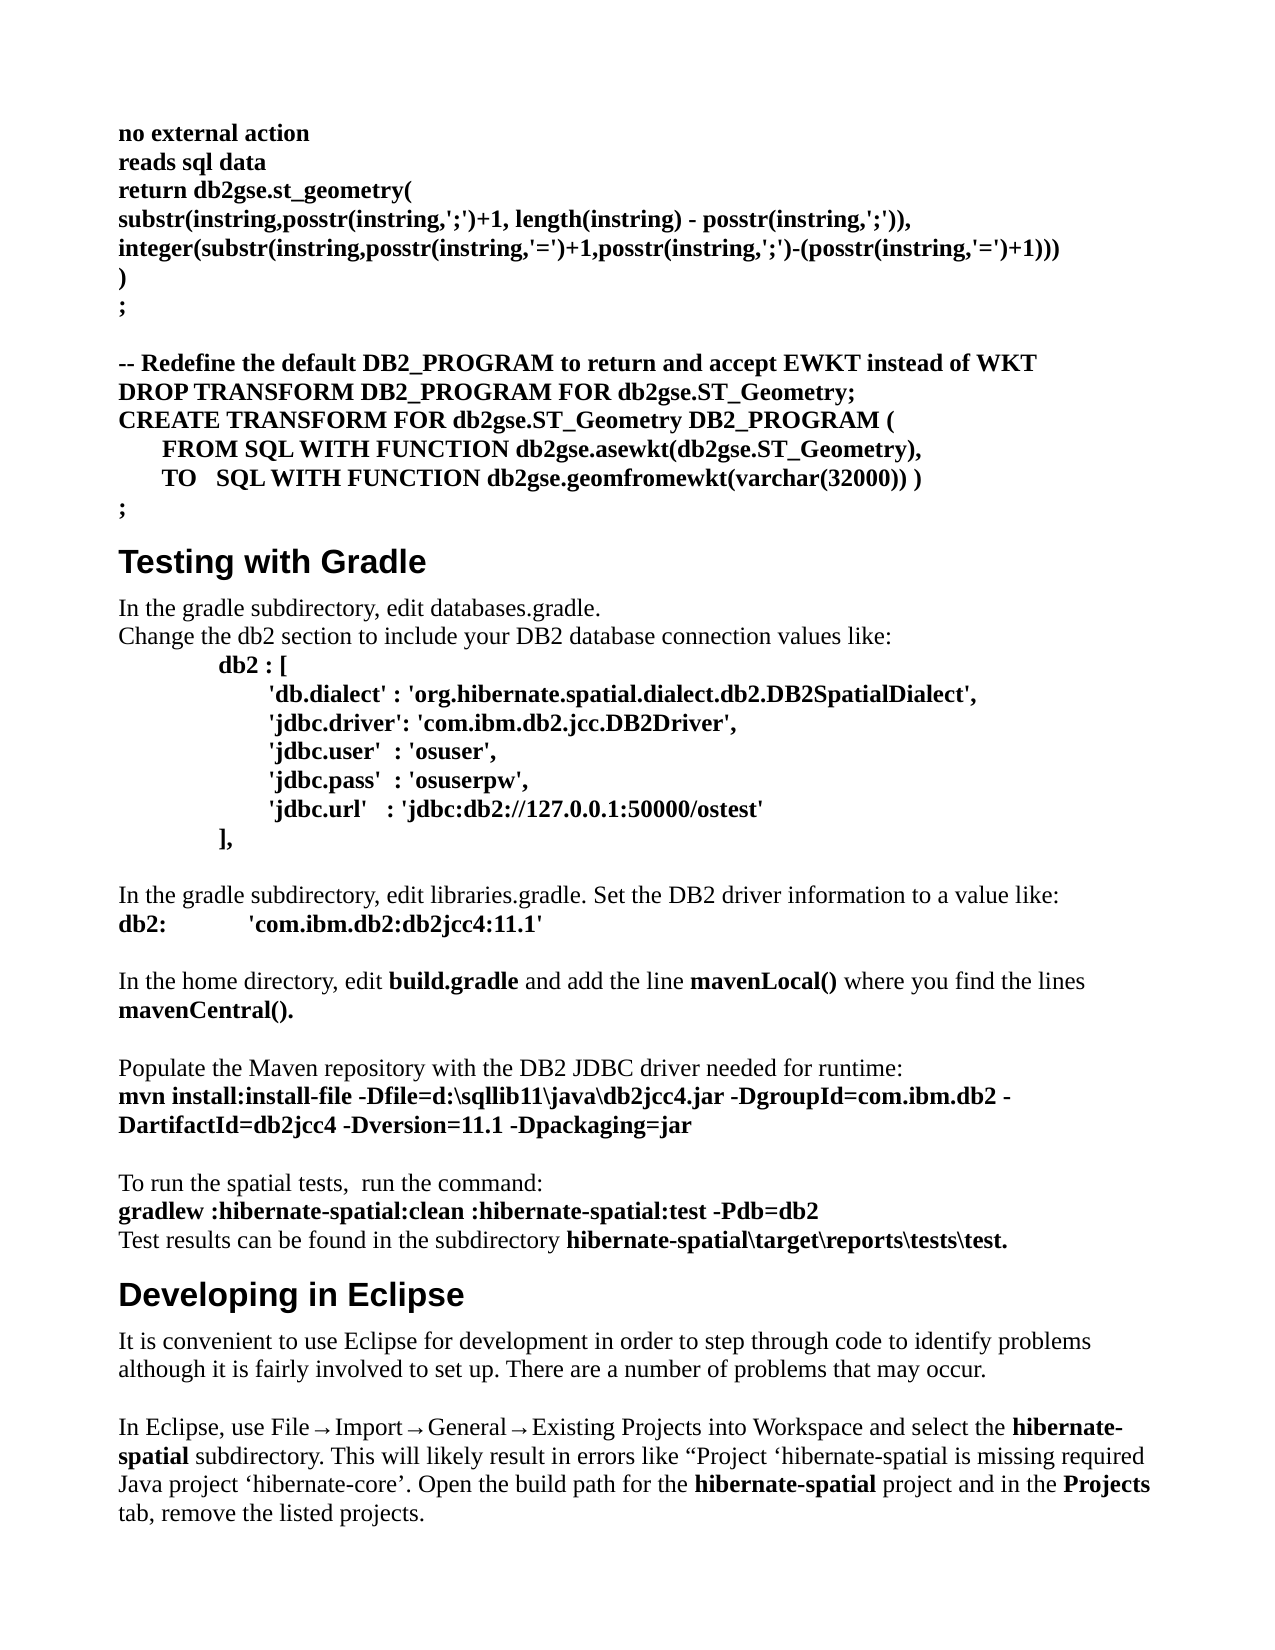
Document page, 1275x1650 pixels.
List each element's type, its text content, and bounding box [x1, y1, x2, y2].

text In the home directory, edit build.gradle and add the line mavenLocal() where you find the lines mavenCentral(). [118, 966, 1157, 1024]
text DROP TRANSFORM DB2_PROGRAM FOR db2gse.ST_Geometry; [118, 377, 1157, 406]
text no external action [118, 118, 1157, 147]
text To run the spatial tests, run the command: [118, 1168, 1157, 1196]
text In the gradle subdirectory, edit libraries.gradle. Set the DB2 driver information to a value like: [118, 880, 1157, 909]
text reads sql data [118, 147, 1157, 176]
text 'jdbc.user' : 'osuser', [118, 736, 1157, 765]
text In Eclipse, use File→Import→General→Existing Projects into Workspace and select the hibernate-spatial subdirectory. This will likely result in errors like “Project ‘hibernate-spatial is missing required Java project ‘hibernate-core’. Open the build path for the hibernate-spatial project and in the Projects tab, remove the listed projects. [118, 1412, 1157, 1527]
text ], [118, 823, 1157, 851]
text ) [118, 262, 1157, 291]
text CREATE TRANSFORM FOR db2gse.ST_Geometry DB2_PROGRAM ( [118, 406, 1157, 434]
text 'jdbc.url' : 'jdbc:db2://127.0.0.1:50000/ostest' [118, 794, 1157, 823]
text Test results can be found in the subdirectory hibernate-spatial\target\reports\tests\test. [118, 1225, 1157, 1254]
text ; [118, 492, 1157, 521]
text It is convenient to use Eclipse for development in order to step through code to identify problems although it is fairly involved to set up. There are a number of problems that may occur. [118, 1326, 1157, 1383]
text 'db.dialect' : 'org.hibernate.spatial.dialect.db2.DB2SpatialDialect', [118, 679, 1157, 708]
text gradlew :hibernate-spatial:clean :hibernate-spatial:test -Pdb=db2 [118, 1196, 1157, 1225]
text In the gradle subdirectory, edit databases.gradle. [118, 593, 1157, 621]
text -- Redefine the default DB2_PROGRAM to return and accept EWKT instead of WKT [118, 348, 1157, 377]
subtitle Developing in Eclipse [118, 1275, 1157, 1313]
text Change the db2 section to include your DB2 database connection values like: [118, 621, 1157, 650]
text db2: 'com.ibm.db2:db2jcc4:11.1' [118, 909, 1157, 938]
subtitle Testing with Gradle [118, 541, 1157, 580]
text db2 : [ [118, 650, 1157, 679]
text mvn install:install-file -Dfile=d:\sqllib11\java\db2jcc4.jar -DgroupId=com.ibm.db2 -DartifactId=db2jcc4 -Dversion=11.1 -Dpackaging=jar [118, 1081, 1157, 1139]
text integer(substr(instring,posstr(instring,'=')+1,posstr(instring,';')-(posstr(instring,'=')+1))) [118, 233, 1157, 262]
text ; [118, 291, 1157, 319]
text FROM SQL WITH FUNCTION db2gse.asewkt(db2gse.ST_Geometry), [118, 434, 1157, 463]
text TO SQL WITH FUNCTION db2gse.geomfromewkt(varchar(32000)) ) [118, 463, 1157, 492]
text 'jdbc.driver': 'com.ibm.db2.jcc.DB2Driver', [118, 708, 1157, 736]
text substr(instring,posstr(instring,';')+1, length(instring) - posstr(instring,';')), [118, 204, 1157, 233]
text return db2gse.st_geometry( [118, 176, 1157, 204]
text 'jdbc.pass' : 'osuserpw', [118, 765, 1157, 794]
text Populate the Maven repository with the DB2 JDBC driver needed for runtime: [118, 1053, 1157, 1081]
